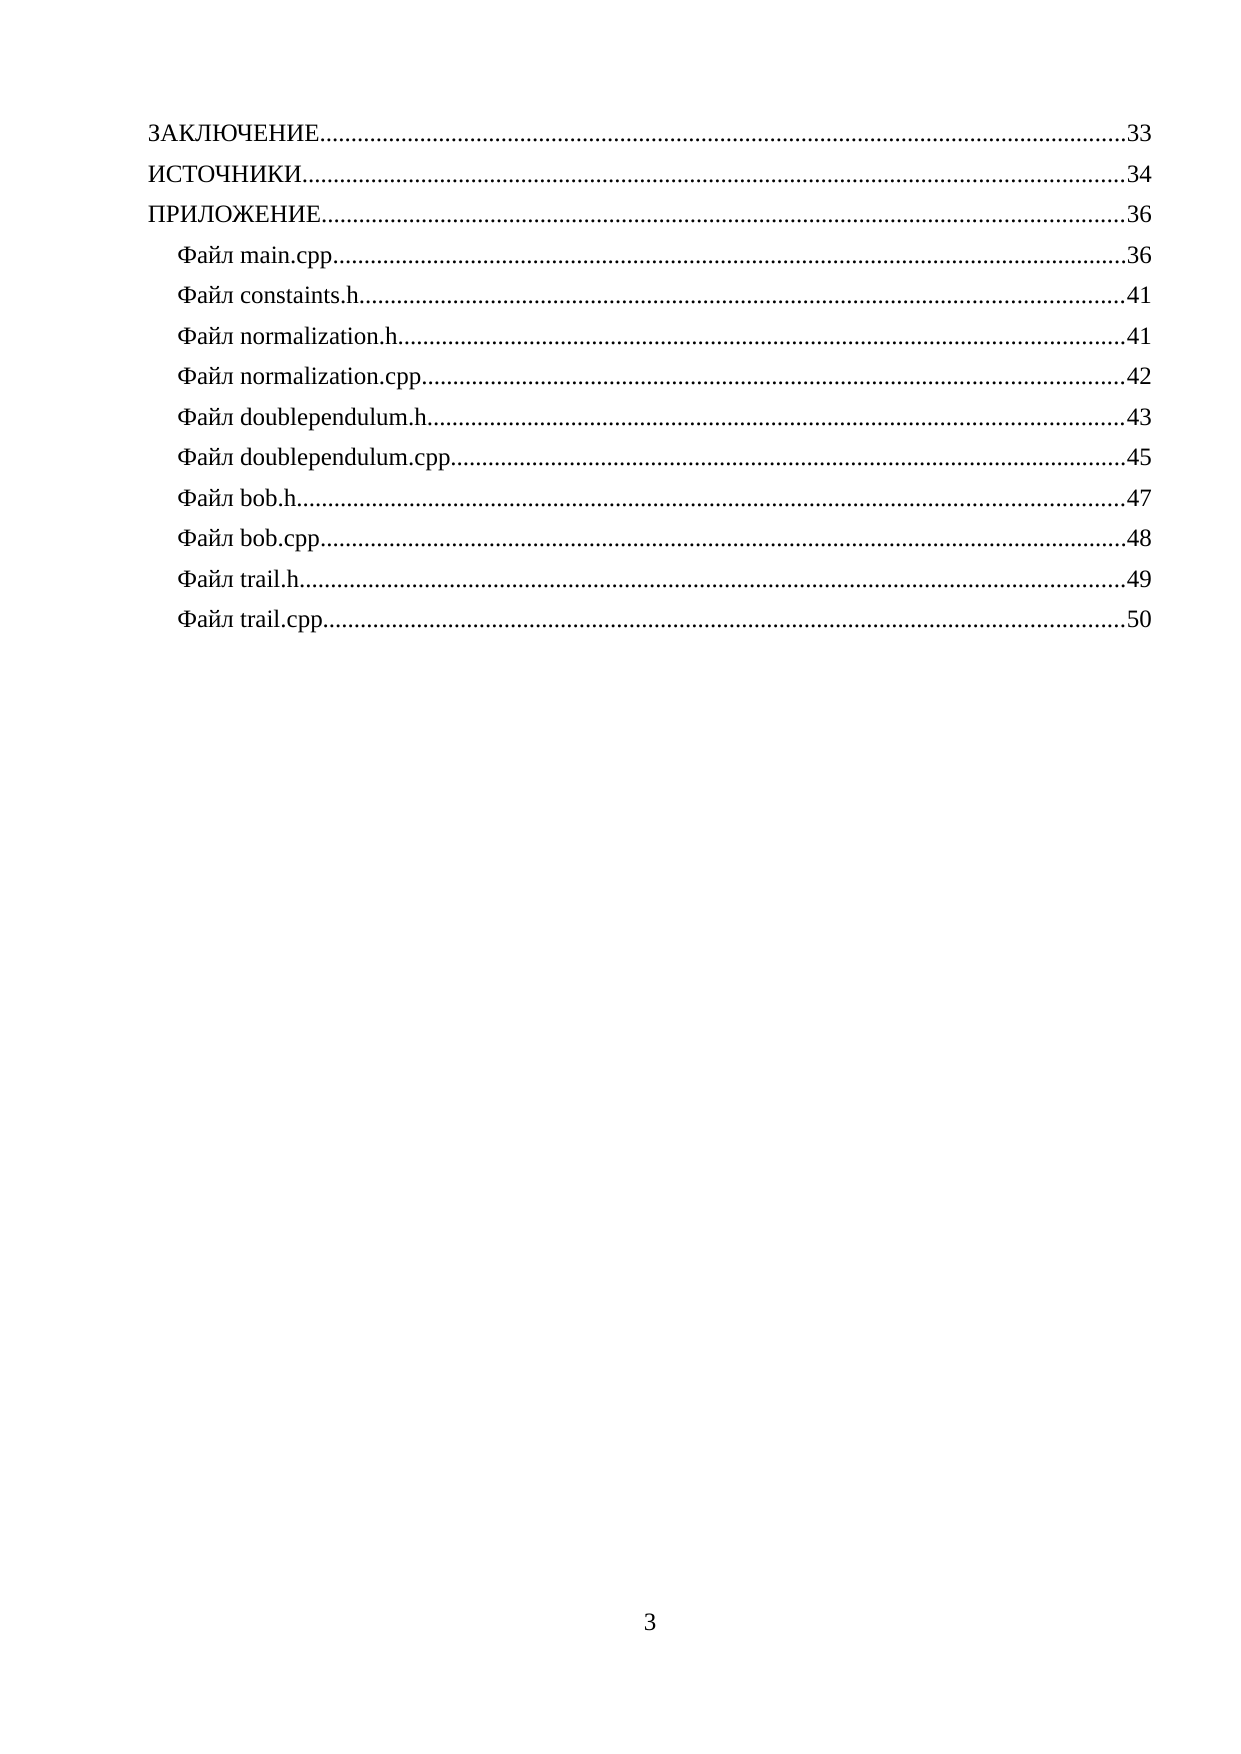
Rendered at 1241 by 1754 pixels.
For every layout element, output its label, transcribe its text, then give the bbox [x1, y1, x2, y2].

text ПРИЛОЖЕНИЕ 36 [148, 199, 1152, 228]
text Файл bob.h 47 [177, 483, 1152, 512]
text ЗАКЛЮЧЕНИЕ 33 [148, 118, 1152, 147]
text Файл trail.cpp 50 [177, 604, 1152, 633]
text Файл main.cpp 36 [177, 240, 1152, 269]
text Файл bob.cpp 48 [177, 523, 1152, 552]
text Файл doublependulum.h 43 [177, 402, 1152, 431]
text Файл normalization.cpp 42 [177, 361, 1152, 390]
text ИСТОЧНИКИ 34 [148, 159, 1152, 188]
text Файл constaints.h 41 [177, 280, 1152, 309]
text Файл trail.h 49 [177, 564, 1152, 593]
text Файл doublependulum.cpp 45 [177, 442, 1152, 471]
text Файл normalization.h 41 [177, 321, 1152, 350]
